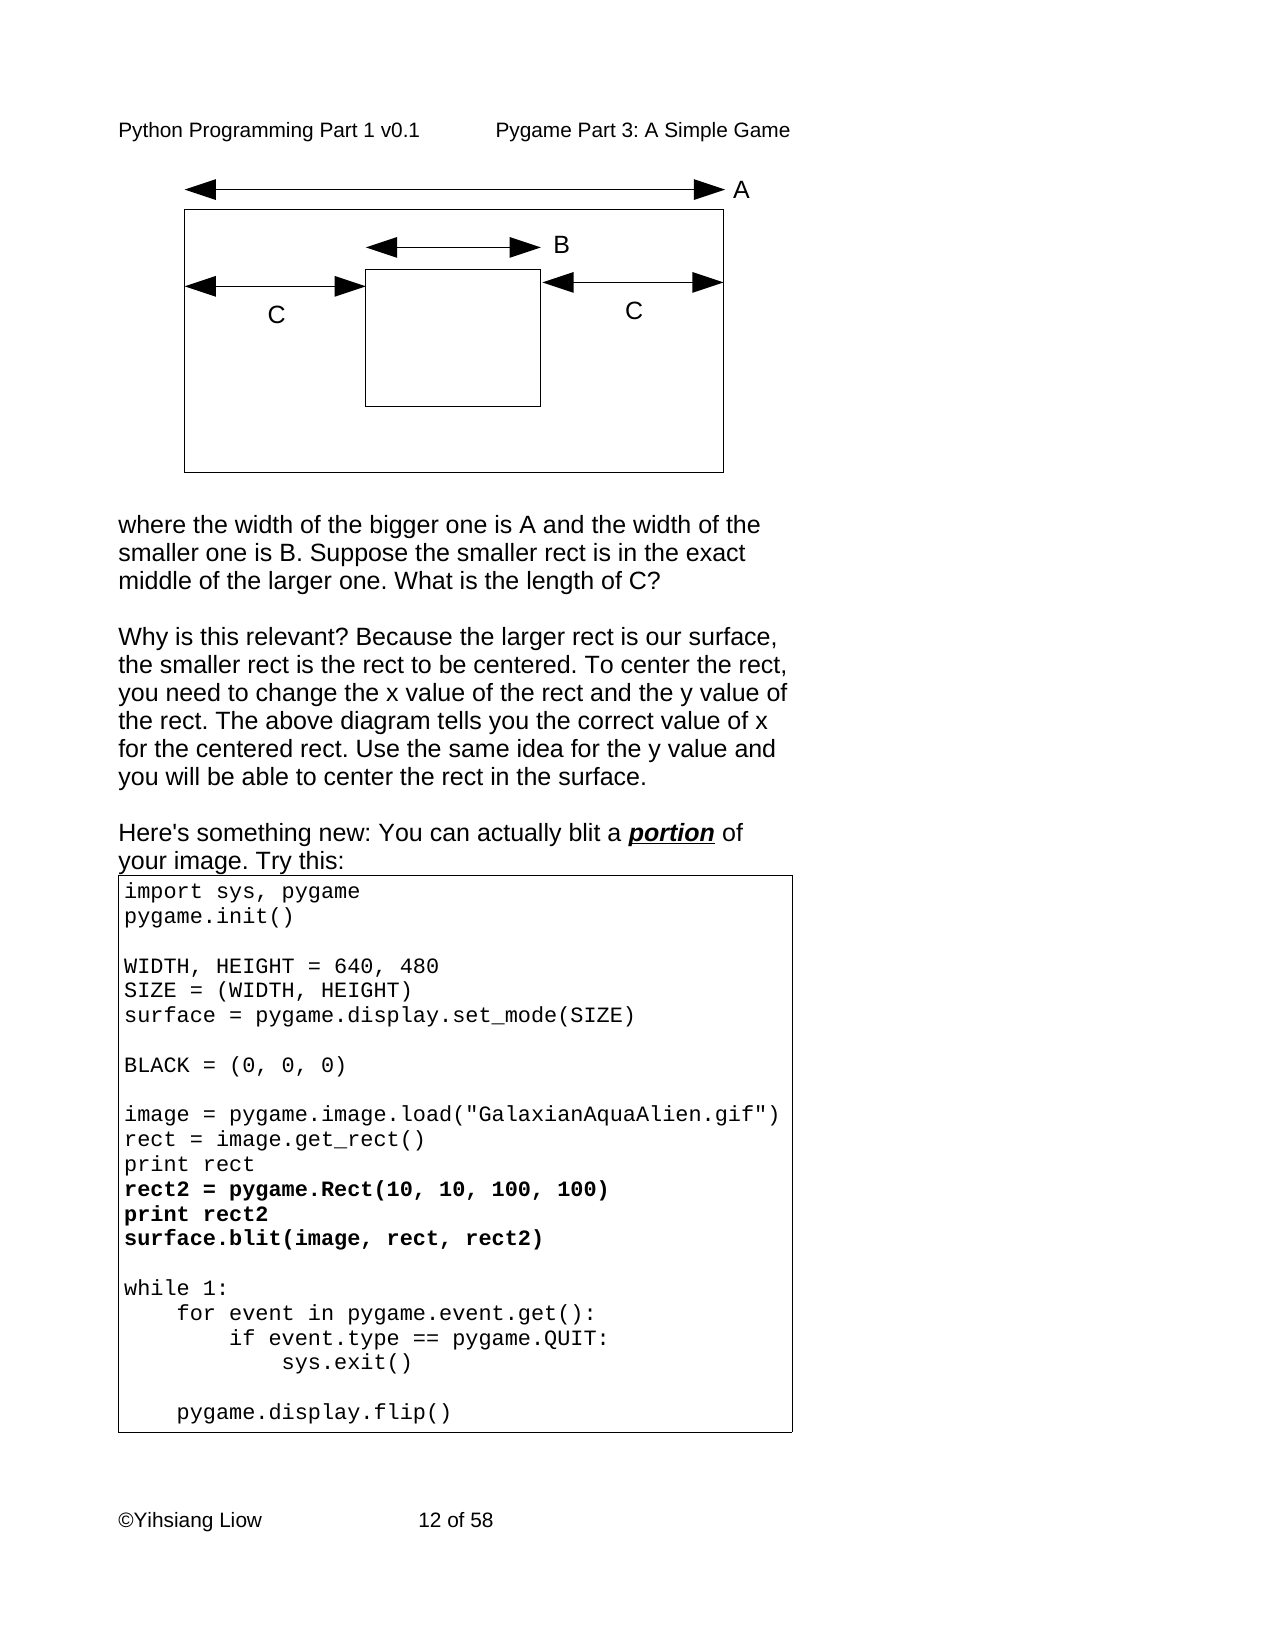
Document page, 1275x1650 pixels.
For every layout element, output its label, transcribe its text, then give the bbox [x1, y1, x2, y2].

text Why is this relevant? Because the larger rect is our surface, the smaller rect is the rect to be centered. To center the rect, you need to change the x value of the rect and the y value of the rect. The above diagram tells you the correct value of x for the centered rect. Use the same idea for the y value and you will be able to center the rect in the surface. [118, 623, 793, 790]
text where the width of the bigger one is A and the width of the smaller one is B. Suppose the smaller rect is in the exact middle of the larger one. What is the length of C? [118, 511, 793, 594]
table_header import sys, pygame pygame.init() WIDTH, HEIGHT = 640, 480 SIZE = (WIDTH, HEIGHT) surface = pygame.display.set_mode(SIZE) BLACK = (0, 0, 0) image = pygame.image.load("GalaxianAquaAlien.gif") rect = image.get_rect() print rect rect2 = pygame.Rect(10, 10, 100, 100) print rect2 surface.blit(image, rect, rect2) while 1: for event in pygame.event.get(): if event.type == pygame.QUIT: sys.exit() pygame.display.flip() [119, 876, 792, 1432]
text Here's something new: You can actually blit a portion of your image. Try this: [118, 819, 793, 874]
